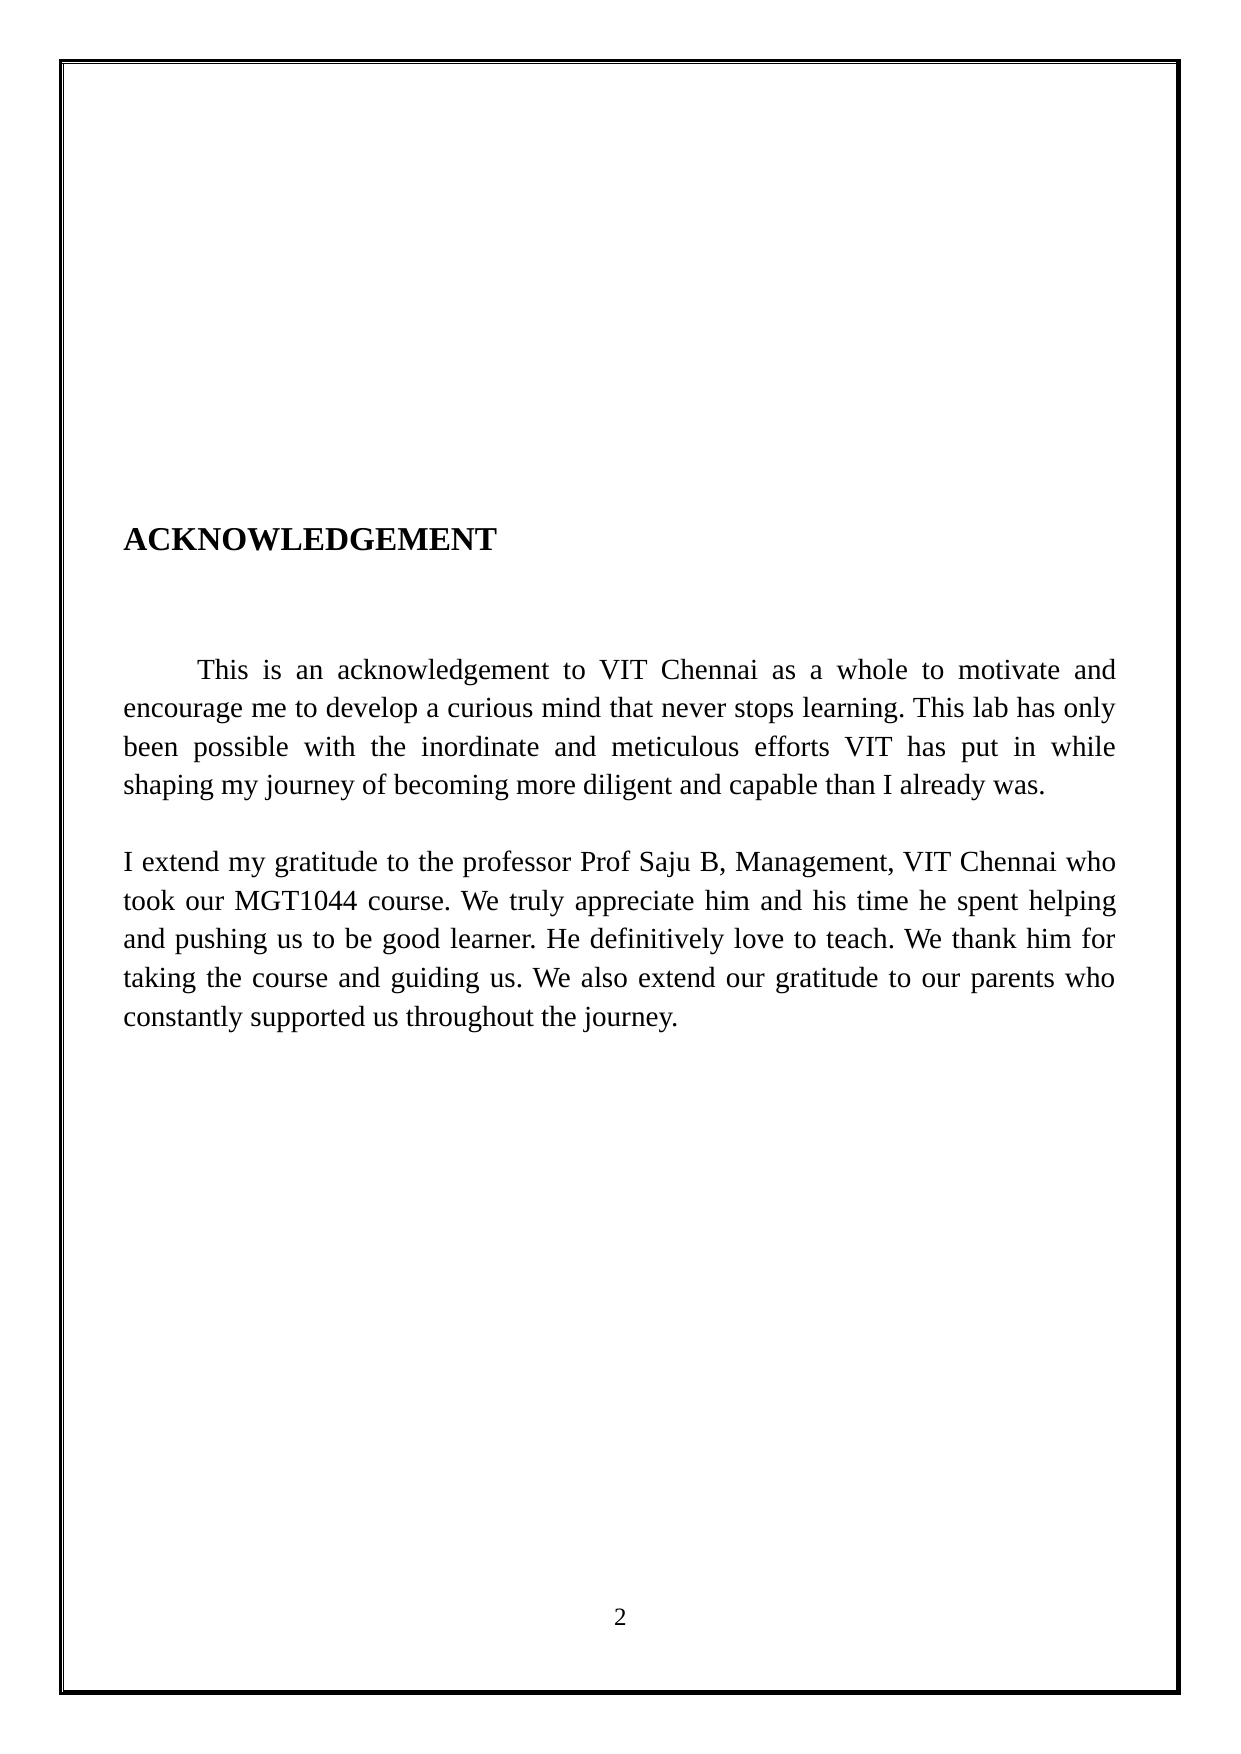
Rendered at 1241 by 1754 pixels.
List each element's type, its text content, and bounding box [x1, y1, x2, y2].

text ACKNOWLEDGEMENT [123, 519, 1117, 558]
text This is an acknowledgement to VIT Chennai as a whole to motivate and encourage me to develop a curious mind that never stops learning. This lab has only been possible with the inordinate and meticulous efforts VIT has put in while shaping my journey of becoming more diligent and capable than I already was. [123, 652, 1117, 801]
text I extend my gratitude to the professor Prof Saju B, Management, VIT Chennai who took our MGT1044 course. We truly appreciate him and his time he spent helping and pushing us to be good learner. He definitively love to teach. We thank him for taking the course and guiding us. We also extend our gratitude to our parents who constantly supported us throughout the journey. [123, 844, 1117, 1032]
